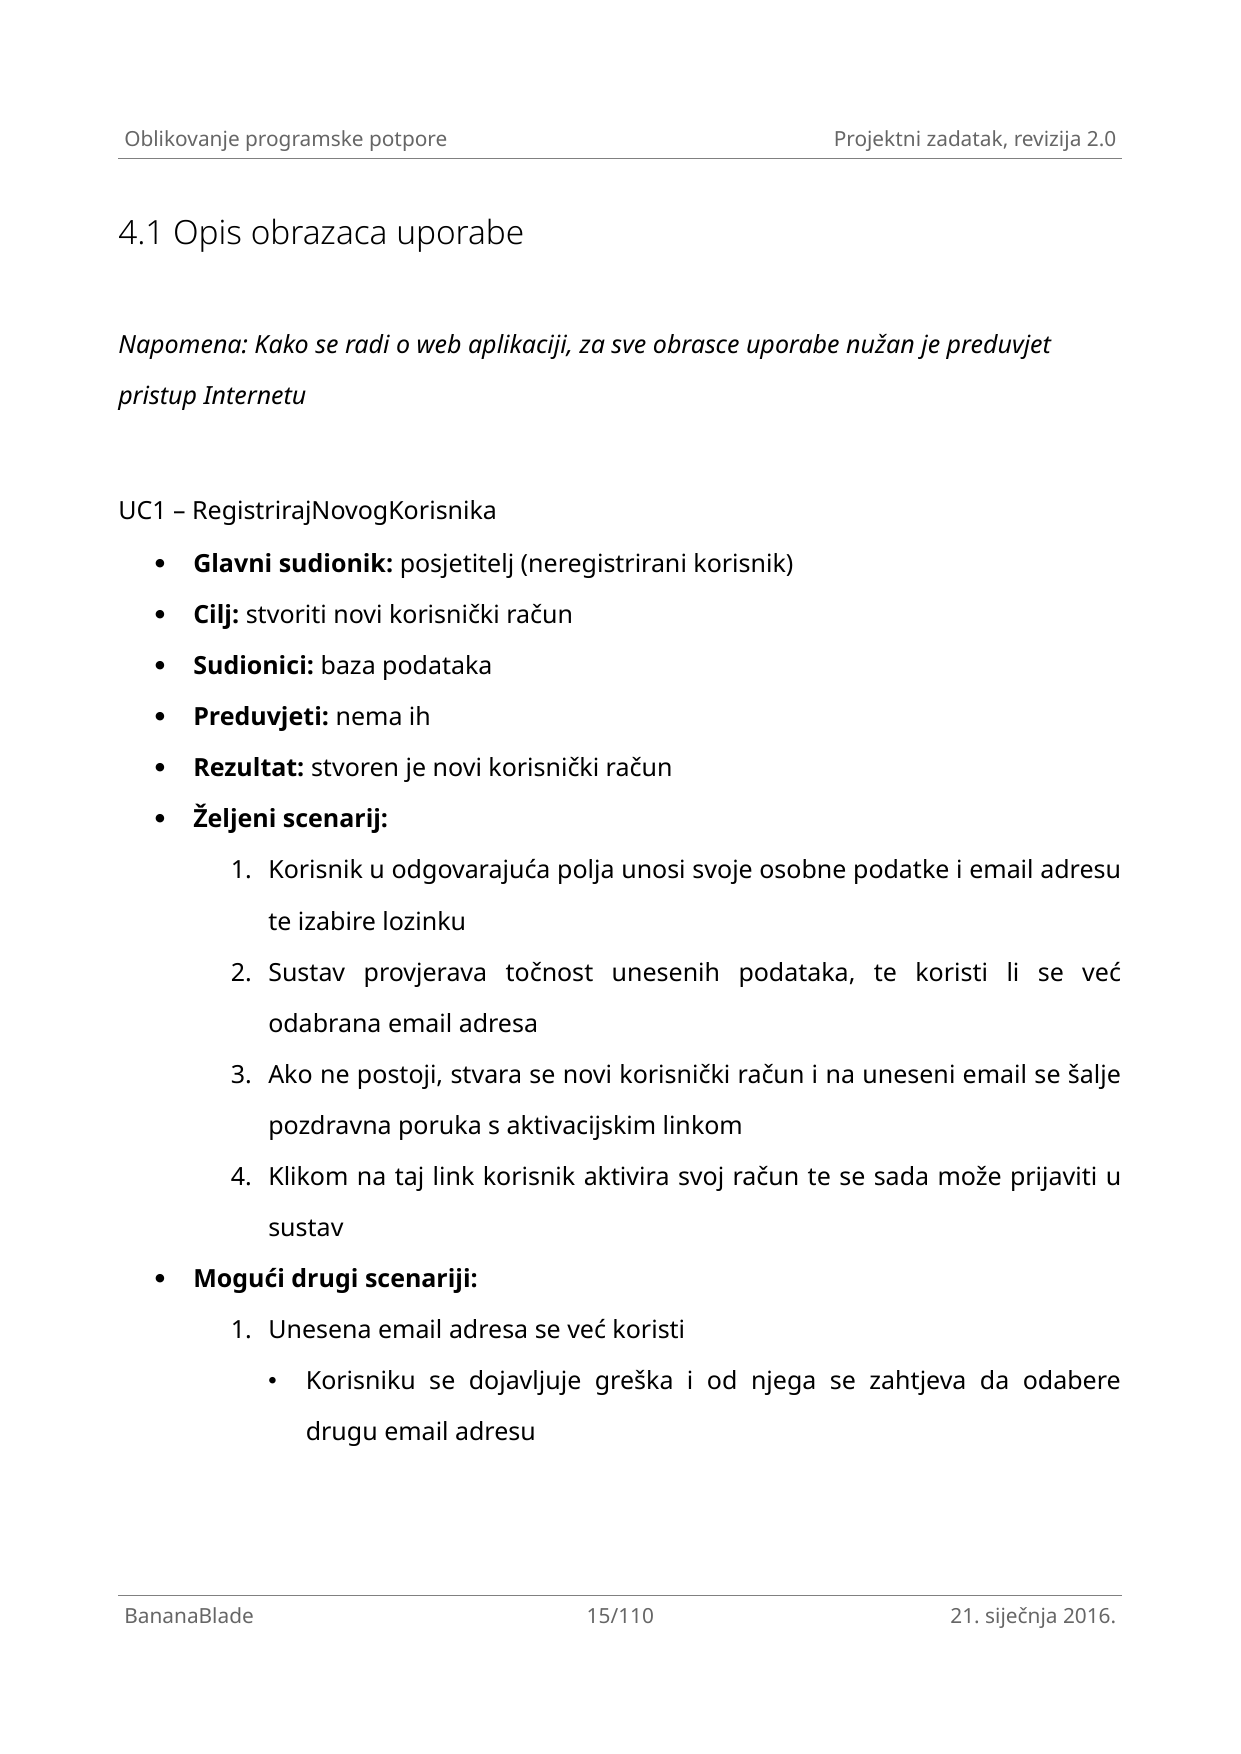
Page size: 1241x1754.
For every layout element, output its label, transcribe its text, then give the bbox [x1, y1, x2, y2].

list Cilj: stvoriti novi korisnički račun [156, 597, 1122, 631]
list Glavni sudionik: posjetitelj (neregistrirani korisnik) [156, 546, 1122, 580]
list Korisnik u odgovarajuća polja unosi svoje osobne podatke i email adresu te izabire lozinku [231, 852, 1122, 937]
list Ako ne postoji, stvara se novi korisnički račun i na uneseni email se šalje pozdravna poruka s aktivacijskim linkom [231, 1056, 1122, 1141]
list Sustav provjerava točnost unesenih podataka, te koristi li se već odabrana email adresa [231, 954, 1122, 1039]
list Korisniku se dojavljuje greška i od njega se zahtjeva da odabere drugu email adresu [268, 1362, 1122, 1448]
list Unesena email adresa se već koristi [231, 1311, 1122, 1346]
list Željeni scenarij: [156, 801, 1122, 835]
list Klikom na taj link korisnik aktivira svoj račun te se sada može prijaviti u sustav [231, 1158, 1122, 1243]
subtitle 4.1 Opis obrazaca uporabe [118, 209, 1122, 254]
list Rezultat: stvoren je novi korisnički račun [156, 750, 1122, 784]
list Sudionici: baza podataka [156, 648, 1122, 682]
list Preduvjeti: nema ih [156, 699, 1122, 733]
list Mogući drugi scenariji: [156, 1260, 1122, 1294]
text Napomena: Kako se radi o web aplikaciji, za sve obrasce uporabe nužan je preduvjet pristup Internetu [118, 327, 1122, 463]
subtitle UC1 – RegistrirajNovogKorisnika [118, 492, 1122, 527]
